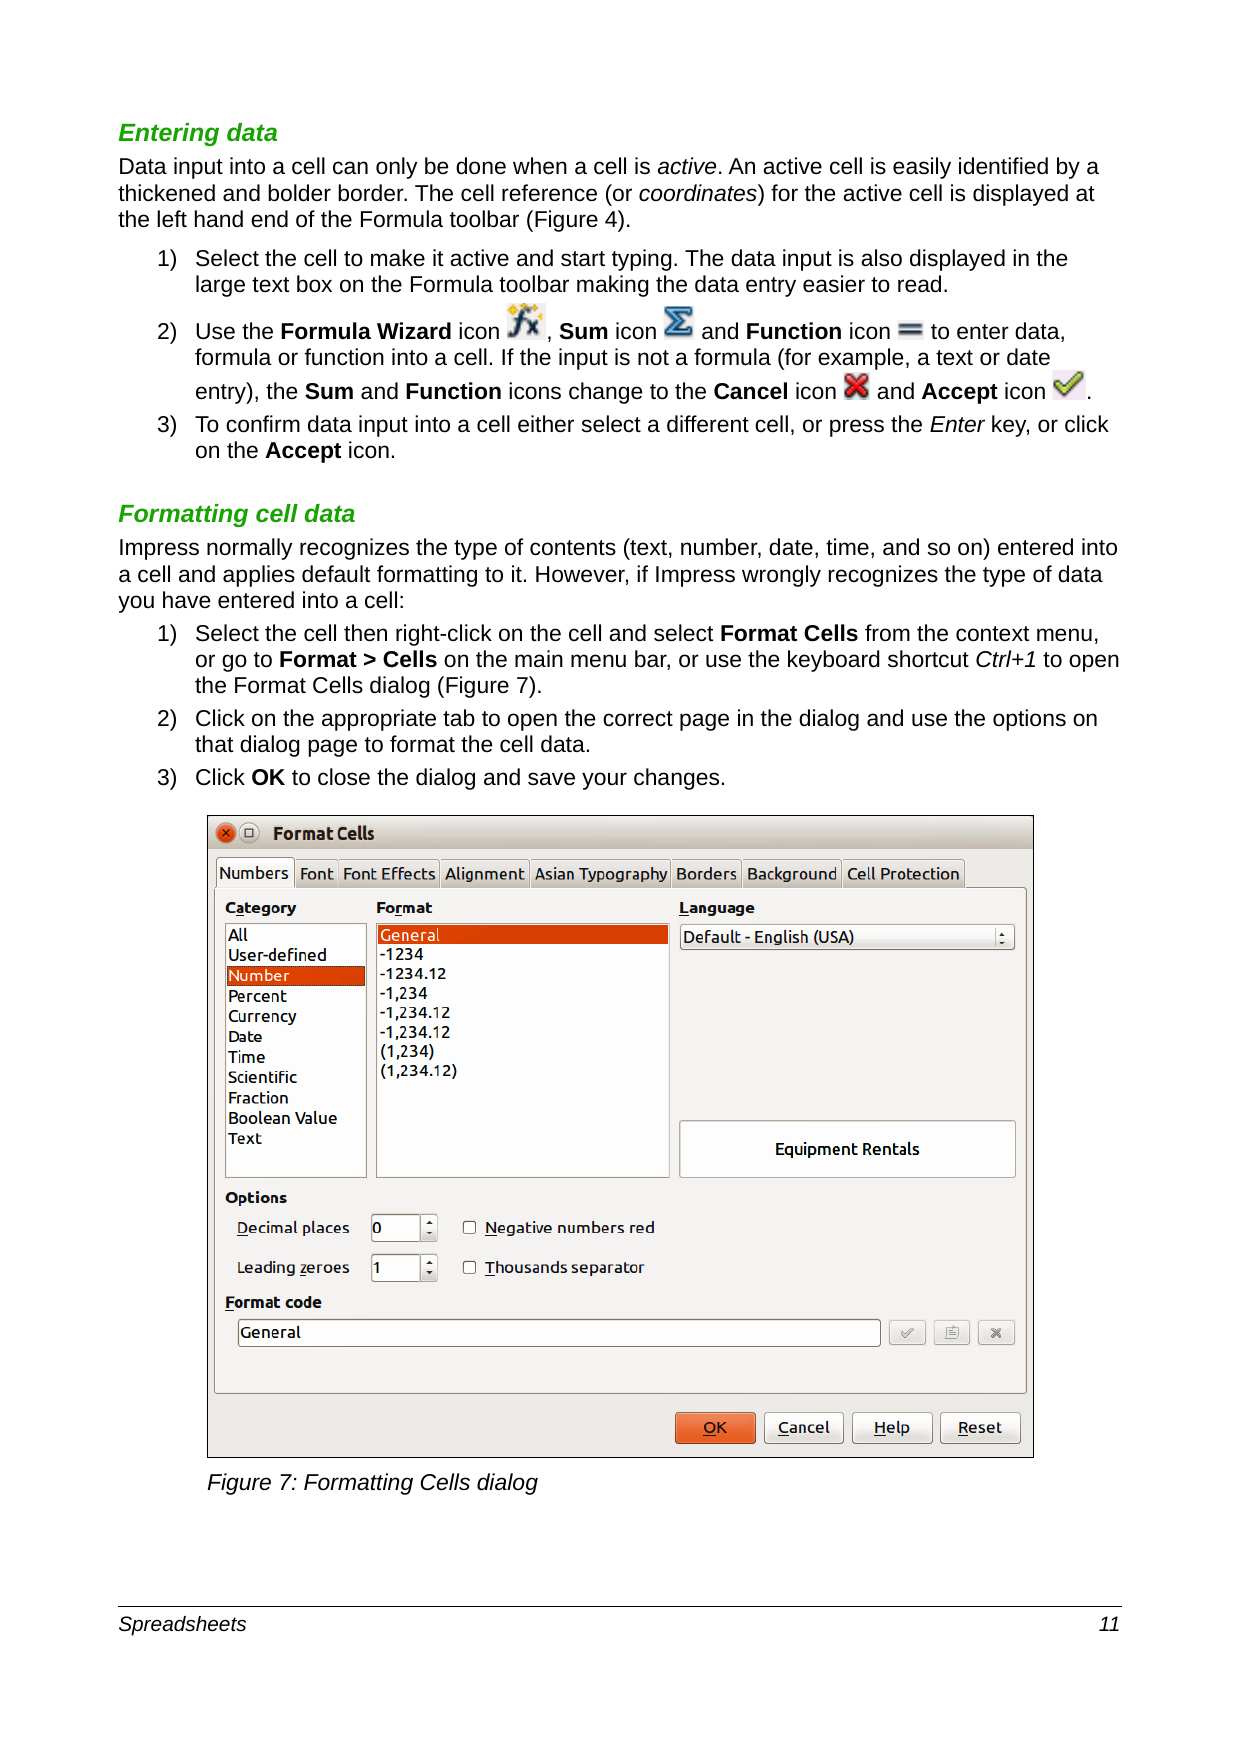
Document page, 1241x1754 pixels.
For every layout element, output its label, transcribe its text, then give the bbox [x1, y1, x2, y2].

picture [663, 306, 695, 340]
list Select the cell then right-click on the cell and select Format Cells from the context menu, or go to Format > Cells on the main menu bar, or use the keyboard shortcut Ctrl+1 to open the Format Cells dialog (Figure 7). [177, 620, 1122, 699]
list To confirm data input into a cell either select a different cell, or press the Enter key, or click on the Accept icon. [177, 411, 1122, 463]
list Click OK to close the dialog and save your changes. [177, 764, 1122, 790]
picture [208, 816, 1033, 1457]
picture [1052, 370, 1086, 400]
picture [506, 303, 547, 340]
text Figure 7: Formatting Cells dialog [207, 1469, 1033, 1496]
list Select the cell to make it active and start typing. The data input is also displayed in the large text box on the Formula toolbar making the data entry easier to read. [177, 245, 1122, 298]
subtitle Formatting cell data [118, 499, 1122, 528]
picture [897, 320, 925, 340]
list Use the Formula Wizard icon , Sum icon and Function icon to enter data, formula or function into a cell. If the input is not a formula (for example, a text or date entry), the Sum and Function icons change to the Cancel icon and Accept icon . [177, 304, 1122, 404]
picture [843, 372, 871, 400]
text Data input into a cell can only be done when a cell is active. An active cell is easily identified by a thickened and bolder border. The cell reference (or coordinates) for the active cell is displayed at the left hand end of the Formula toolbar (Figure 4). [118, 153, 1122, 232]
list Click on the appropriate tab to open the correct page in the dialog and use the options on that dialog page to format the cell data. [177, 705, 1122, 758]
list Impress normally recognizes the type of contents (text, number, date, time, and so on) entered into a cell and applies default formatting to it. However, if Impress wrongly recognizes the type of data you have entered into a cell: [118, 534, 1122, 613]
subtitle Entering data [118, 118, 1122, 147]
